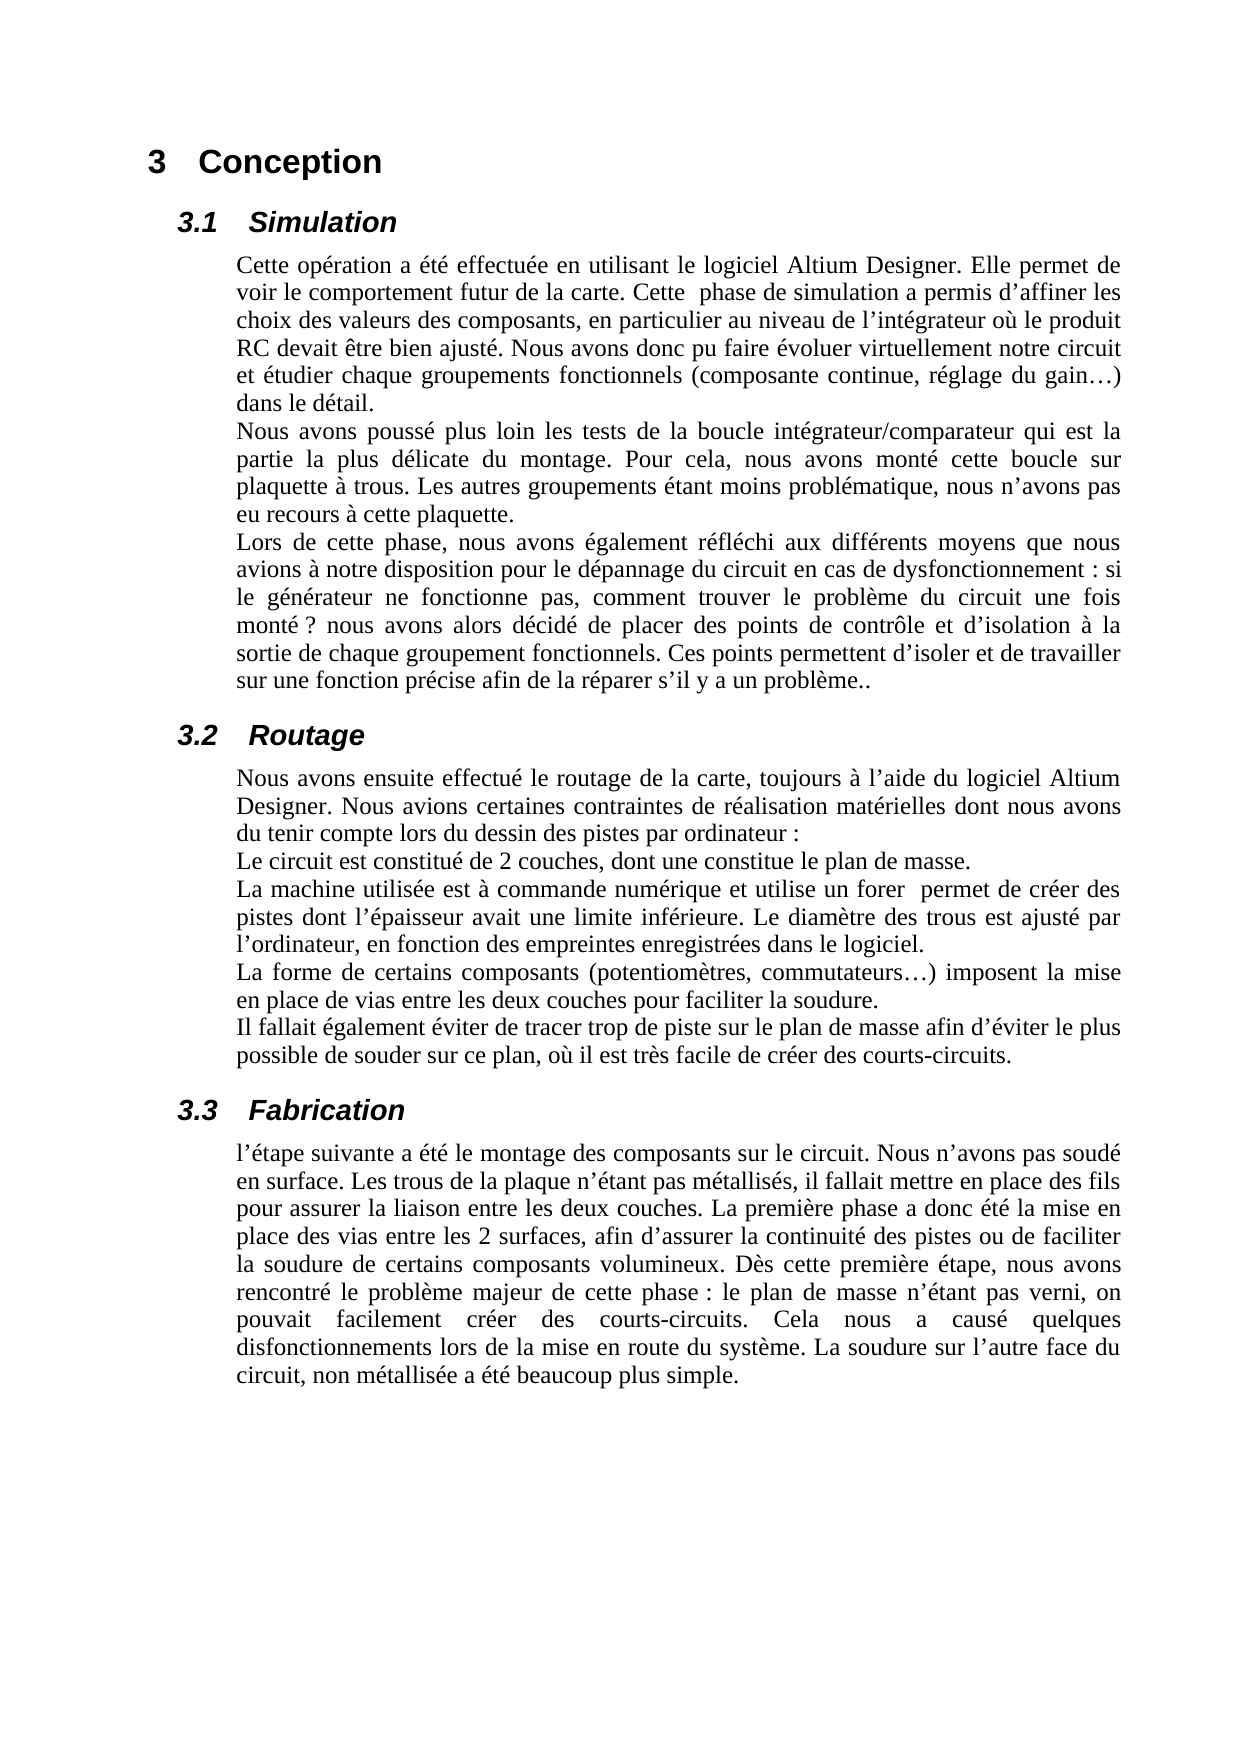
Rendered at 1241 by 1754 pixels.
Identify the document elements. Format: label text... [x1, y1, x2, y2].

text Cette opération a été effectuée en utilisant le logiciel Altium Designer. Elle permet de voir le comportement futur de la carte. Cette phase de simulation a permis d’affiner les choix des valeurs des composants, en particulier au niveau de l’intégrateur où le produit RC devait être bien ajusté. Nous avons donc pu faire évoluer virtuellement notre circuit et étudier chaque groupements fonctionnels (composante continue, réglage du gain…) dans le détail. [236, 251, 1122, 417]
text l’étape suivante a été le montage des composants sur le circuit. Nous n’avons pas soudé en surface. Les trous de la plaque n’étant pas métallisés, il fallait mettre en place des fils pour assurer la liaison entre les deux couches. La première phase a donc été la mise en place des vias entre les 2 surfaces, afin d’assurer la continuité des pistes ou de faciliter la soudure de certains composants volumineux. Dès cette première étape, nous avons rencontré le problème majeur de cette phase : le plan de masse n’étant pas verni, on pouvait facilement créer des courts-circuits. Cela nous a causé quelques disfonctionnements lors de la mise en route du système. La soudure sur l’autre face du circuit, non métallisée a été beaucoup plus simple. [236, 1139, 1122, 1388]
text Il fallait également éviter de tracer trop de piste sur le plan de masse afin d’éviter le plus possible de souder sur ce plan, où il est très facile de créer des courts-circuits. [236, 1013, 1122, 1069]
text Nous avons ensuite effectué le routage de la carte, toujours à l’aide du logiciel Altium Designer. Nous avions certaines contraintes de réalisation matérielles dont nous avons du tenir compte lors du dessin des pistes par ordinateur : [236, 764, 1122, 847]
text La forme de certains composants (potentiomètres, commutateurs…) imposent la mise en place de vias entre les deux couches pour faciliter la soudure. [236, 958, 1122, 1013]
text La machine utilisée est à commande numérique et utilise un forer permet de créer des pistes dont l’épaisseur avait une limite inférieure. Le diamètre des trous est ajusté par l’ordinateur, en fonction des empreintes enregistrées dans le logiciel. [236, 875, 1122, 958]
text Le circuit est constitué de 2 couches, dont une constitue le plan de masse. [236, 847, 1122, 875]
text Nous avons poussé plus loin les tests de la boucle intégrateur/comparateur qui est la partie la plus délicate du montage. Pour cela, nous avons monté cette boucle sur plaquette à trous. Les autres groupements étant moins problématique, nous n’avons pas eu recours à cette plaquette. [236, 417, 1122, 528]
text Lors de cette phase, nous avons également réfléchi aux différents moyens que nous avions à notre disposition pour le dépannage du circuit en cas de dysfonctionnement : si le générateur ne fonctionne pas, comment trouver le problème du circuit une fois monté ? nous avons alors décidé de placer des points de contrôle et d’isolation à la sortie de chaque groupement fonctionnels. Ces points permettent d’isoler et de travailler sur une fonction précise afin de la réparer s’il y a un problème.. [236, 528, 1122, 694]
subtitle Simulation [118, 206, 1122, 238]
subtitle Routage [118, 719, 1122, 752]
subtitle Fabrication [118, 1094, 1122, 1127]
subtitle Conception [118, 143, 1122, 181]
